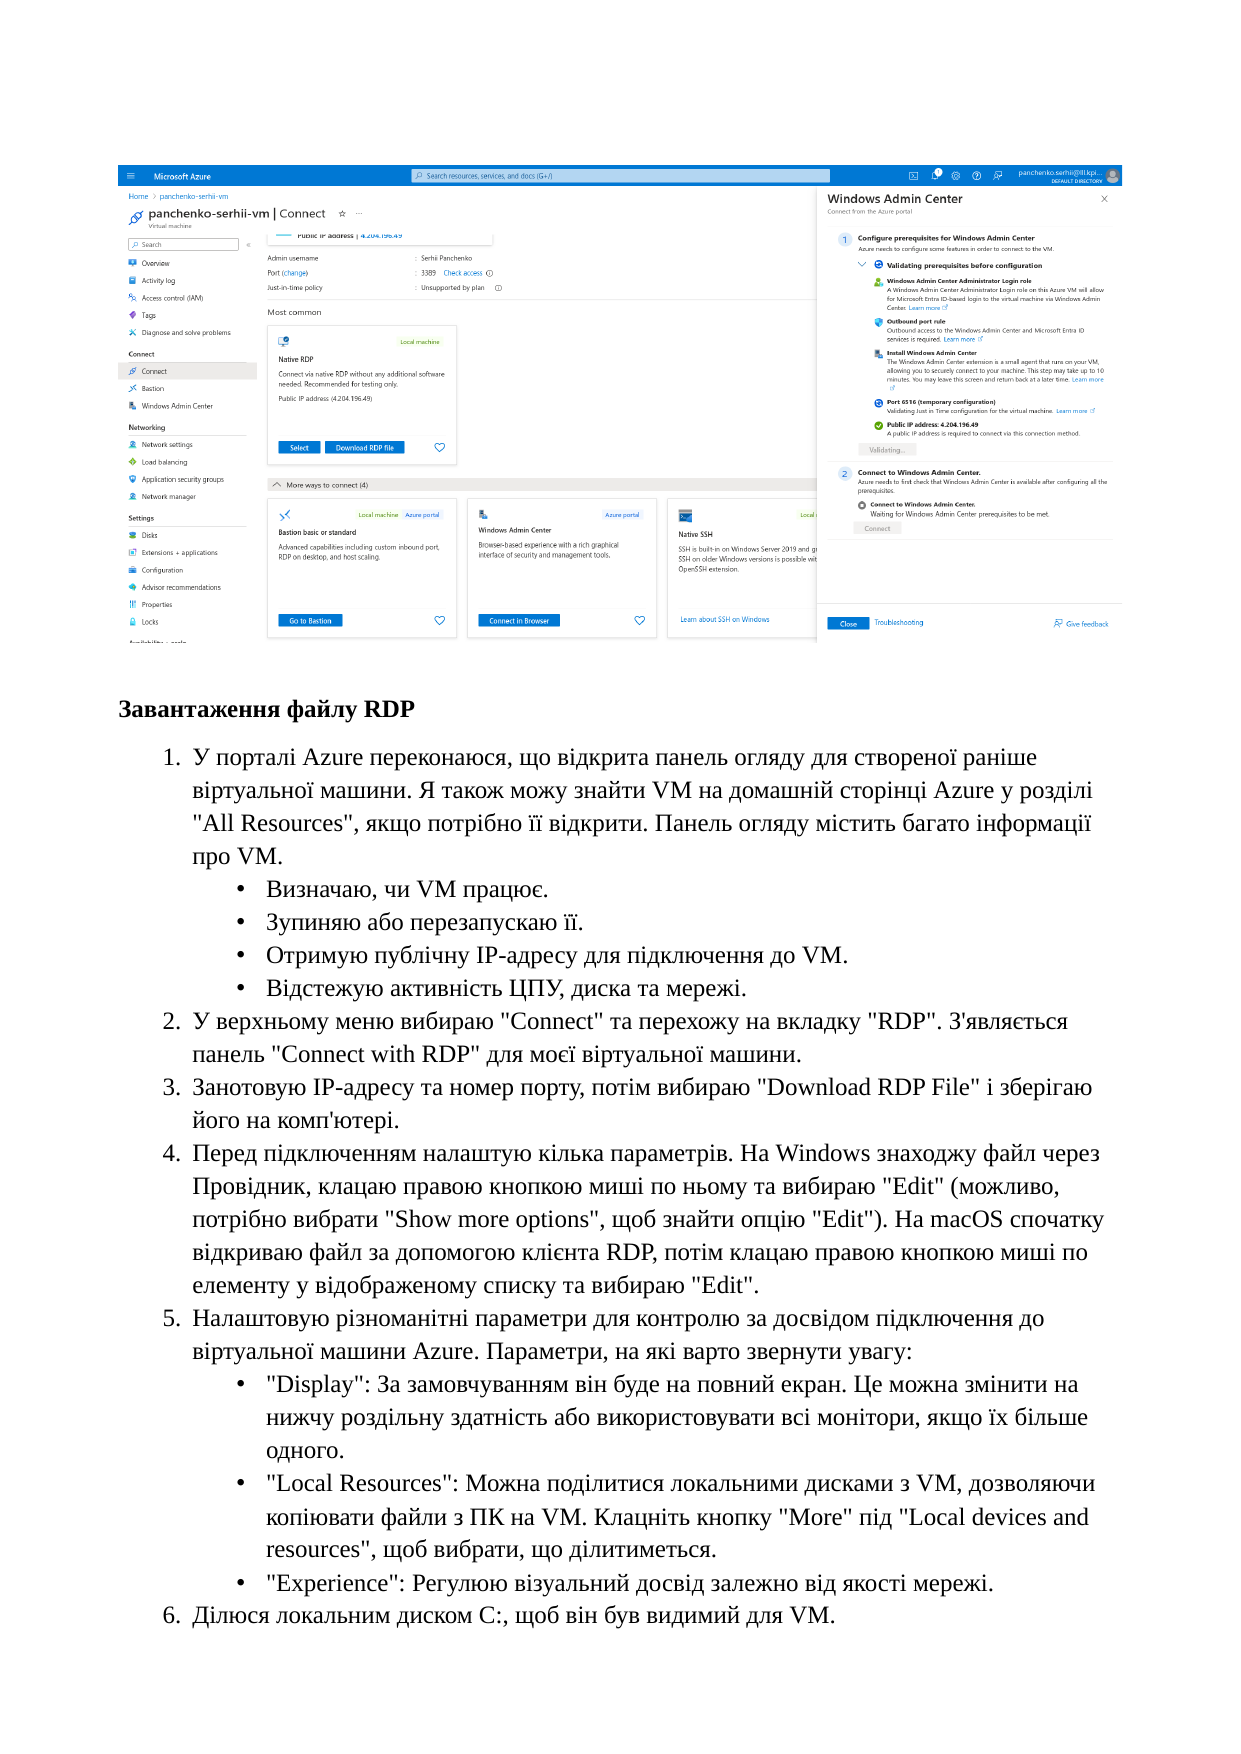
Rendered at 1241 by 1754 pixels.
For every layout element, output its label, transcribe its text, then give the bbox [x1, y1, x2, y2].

list Занотовую IP-адресу та номер порту, потім вибираю "Download RDP File" і зберігаю його на комп'ютері. [162, 1072, 1122, 1134]
list Налаштовую різноманітні параметри для контролю за досвідом підключення до віртуальної машини Azure. Параметри, на які варто звернути увагу: [162, 1303, 1122, 1365]
list "Experience": Регулюю візуальний досвід залежно від якості мережі. [236, 1568, 1122, 1596]
list У порталі Azure переконаюся, що відкрита панель огляду для створеної раніше віртуальної машини. Я також можу знайти VM на домашній сторінці Azure у розділі "All Resources", якщо потрібно її відкрити. Панель огляду містить багато інформації про VM. [162, 742, 1122, 870]
picture [118, 165, 1123, 643]
list У верхньому меню вибираю "Connect" та перехожу на вкладку "RDP". З'являється панель "Connect with RDP" для моєї віртуальної машини. [162, 1006, 1122, 1068]
text Завантаження файлу RDP [118, 694, 1122, 723]
list Визначаю, чи VM працює. [236, 874, 1122, 903]
list "Local Resources": Можна поділитися локальними дисками з VM, дозволяючи копіювати файли з ПК на VM. Клацніть кнопку "More" під "Local devices and resources", щоб вибрати, що ділитиметься. [236, 1468, 1122, 1563]
list Зупиняю або перезапускаю її. [236, 907, 1122, 936]
list "Display": За замовчуванням він буде на повний екран. Це можна змінити на нижчу роздільну здатність або використовувати всі монітори, якщо їх більше одного. [236, 1369, 1122, 1464]
list Ділюся локальним диском C:, щоб він був видимий для VM. [162, 1601, 1122, 1629]
list Перед підключенням налаштую кілька параметрів. На Windows знаходжу файл через Провідник, клацаю правою кнопкою миші по ньому та вибираю "Edit" (можливо, потрібно вибрати "Show more options", щоб знайти опцію "Edit"). На macOS спочатку відкриваю файл за допомогою клієнта RDP, потім клацаю правою кнопкою миші по елементу у відображеному списку та вибираю "Edit". [162, 1138, 1122, 1299]
list Отримую публічну IP-адресу для підключення до VM. [236, 940, 1122, 969]
list Відстежую активність ЦПУ, диска та мережі. [236, 973, 1122, 1002]
